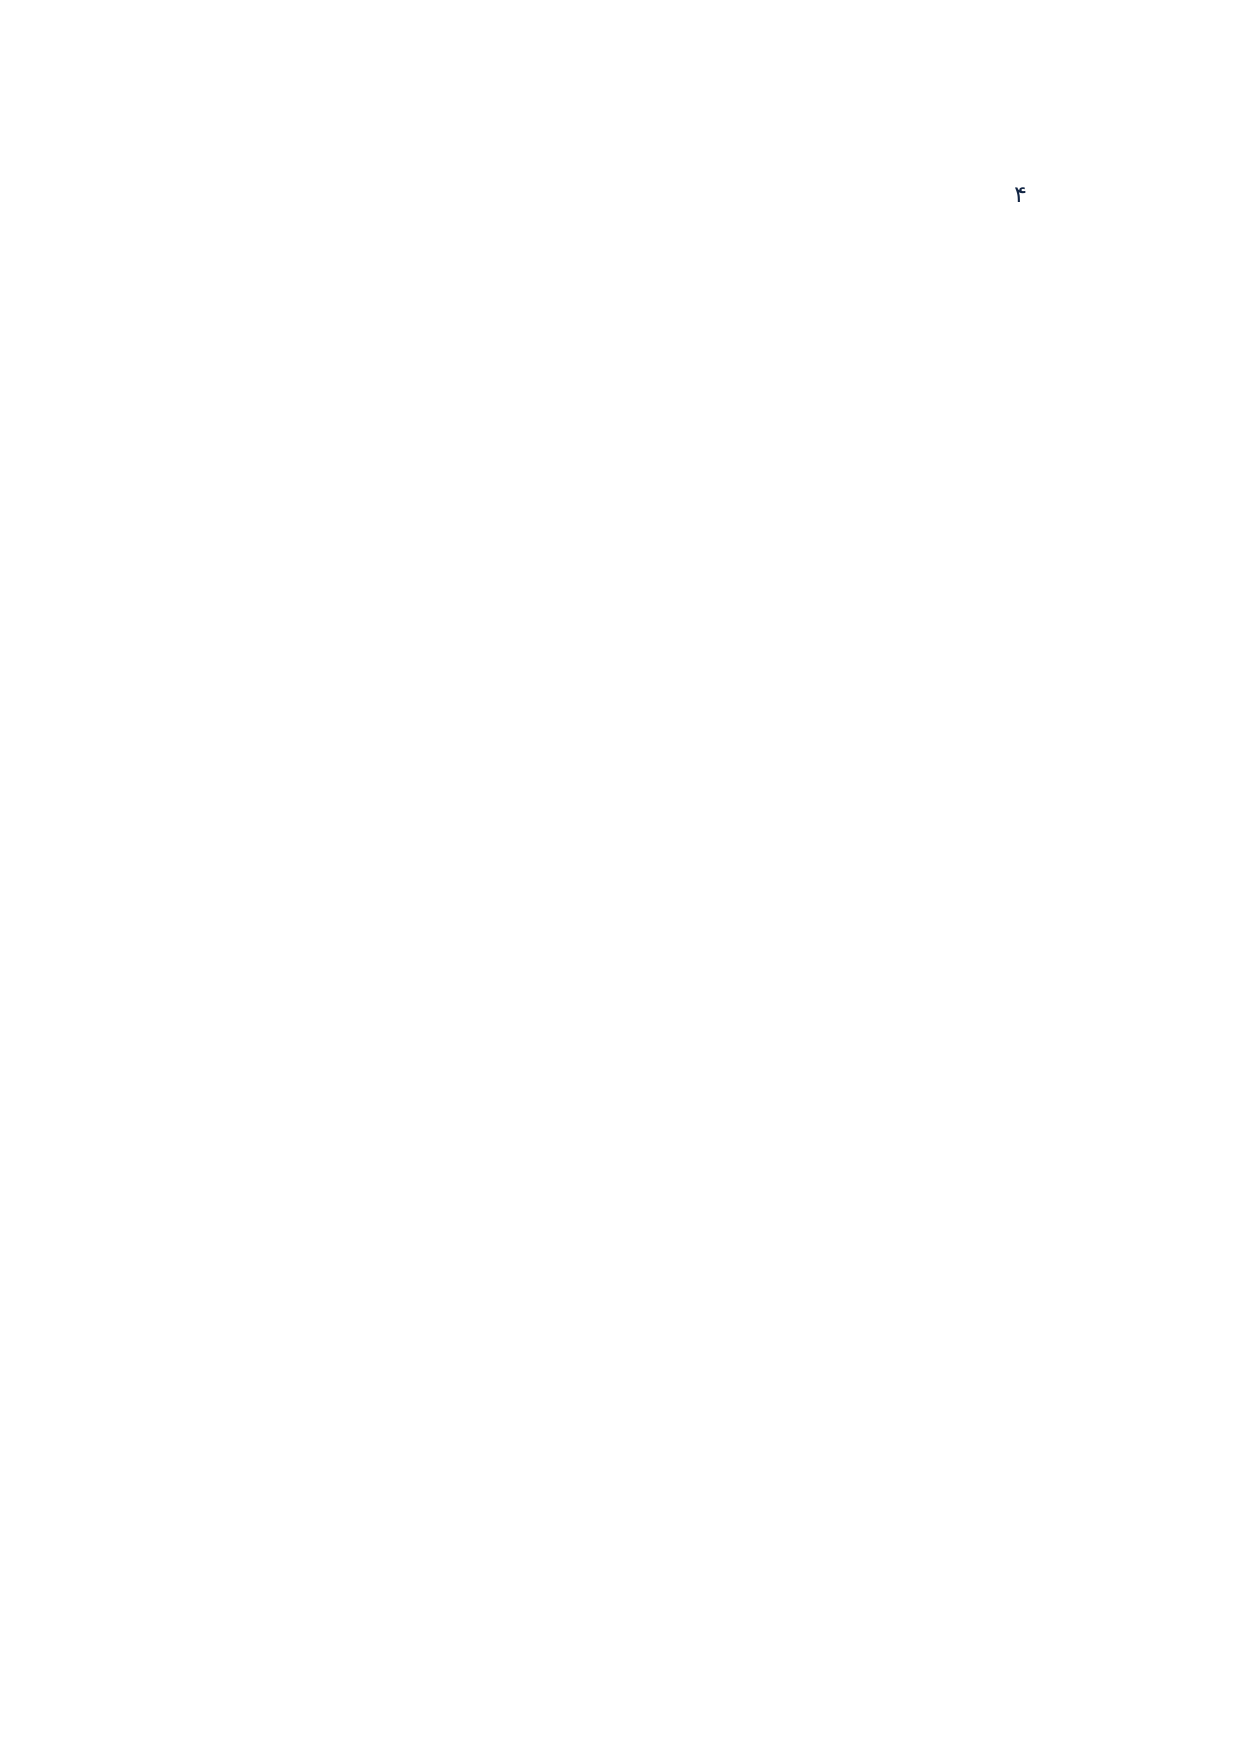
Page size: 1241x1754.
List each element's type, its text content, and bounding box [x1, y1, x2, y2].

text ۴ [1014, 181, 1118, 207]
